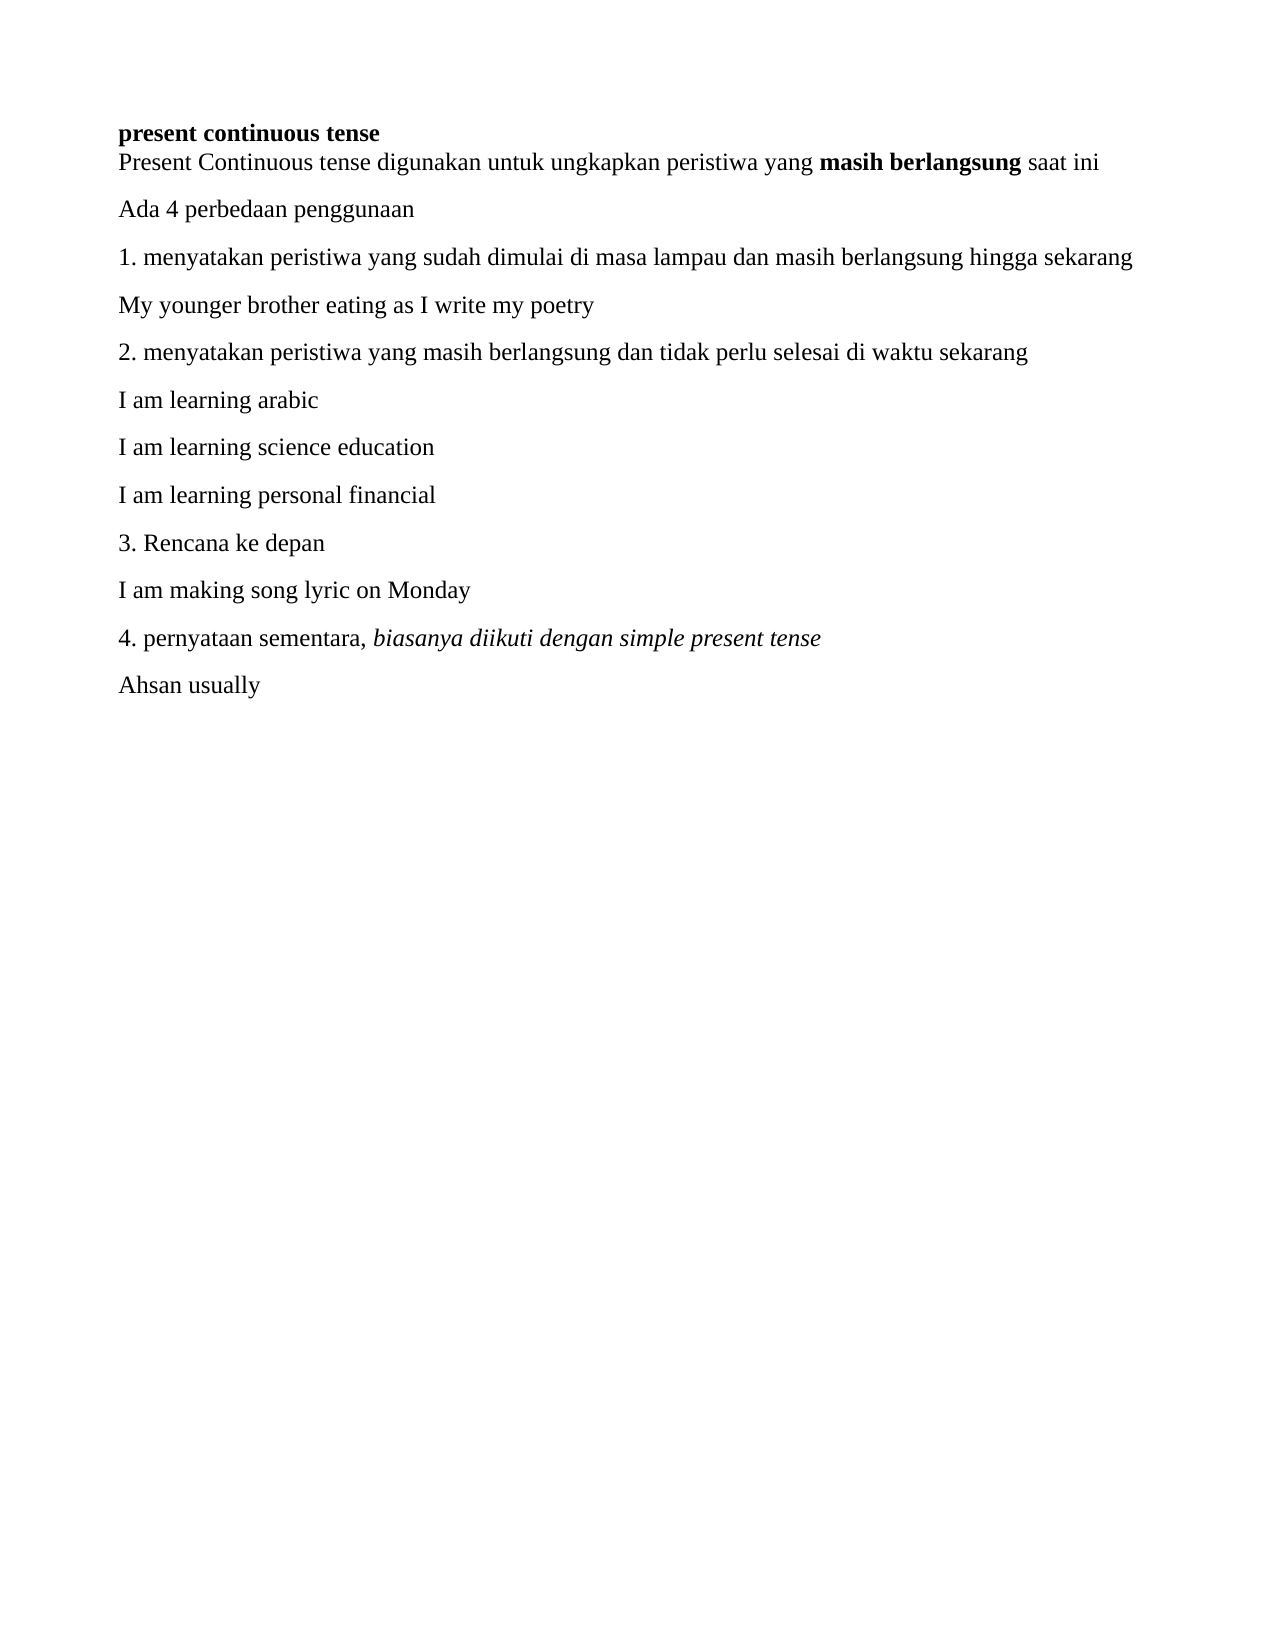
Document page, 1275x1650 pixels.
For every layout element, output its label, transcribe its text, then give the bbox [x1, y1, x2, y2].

text I am making song lyric on Monday [118, 575, 1157, 604]
text My younger brother eating as I write my poetry [118, 290, 1157, 318]
text 1. menyatakan peristiwa yang sudah dimulai di masa lampau dan masih berlangsung hingga sekarang [118, 242, 1157, 271]
text Ada 4 perbedaan penggunaan [118, 194, 1157, 223]
text I am learning personal financial [118, 480, 1157, 509]
text 3. Rencana ke depan [118, 528, 1157, 556]
text I am learning arabic [118, 385, 1157, 414]
text 4. pernyataan sementara, biasanya diikuti dengan simple present tense [118, 623, 1157, 652]
text 2. menyatakan peristiwa yang masih berlangsung dan tidak perlu selesai di waktu sekarang [118, 337, 1157, 366]
text present continuous tense [118, 118, 1157, 147]
text I am learning science education [118, 432, 1157, 461]
text Present Continuous tense digunakan untuk ungkapkan peristiwa yang masih berlangsung saat ini [118, 147, 1157, 176]
text Ahsan usually [118, 671, 1157, 699]
